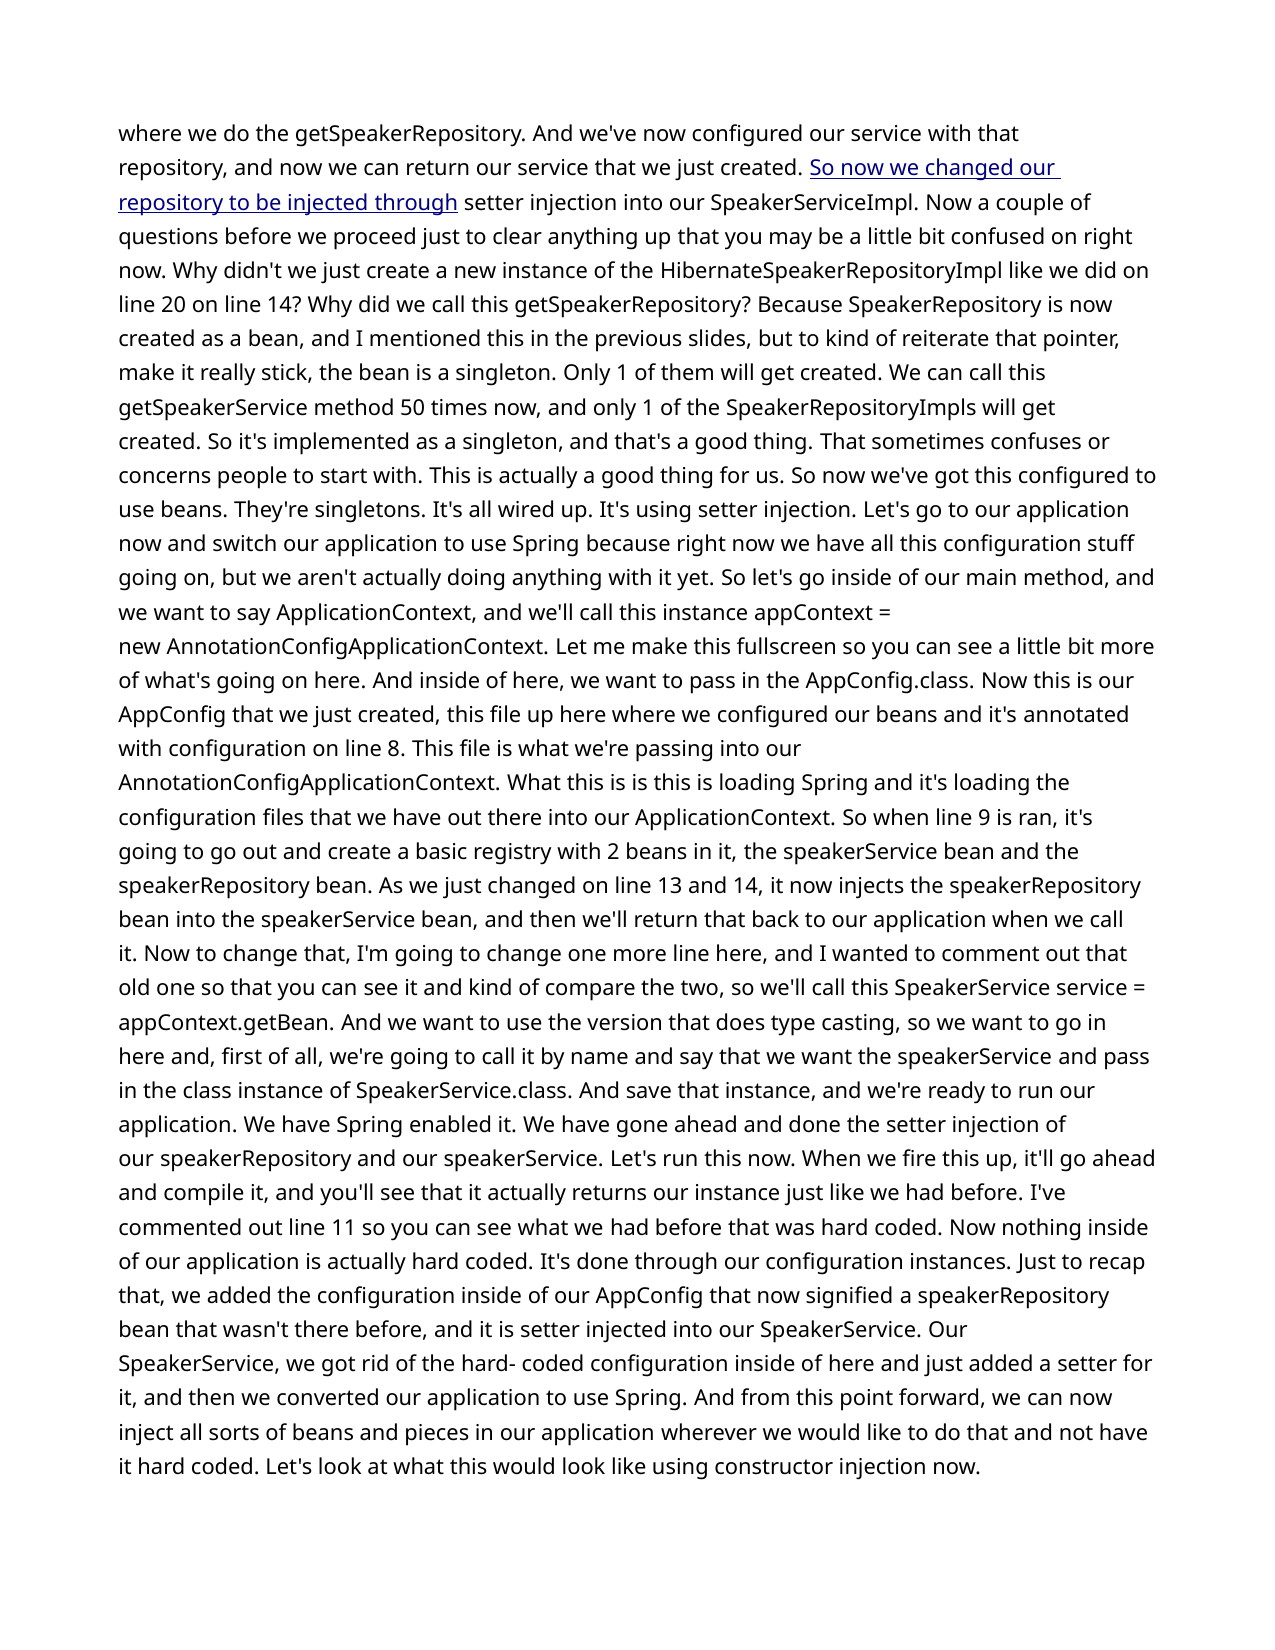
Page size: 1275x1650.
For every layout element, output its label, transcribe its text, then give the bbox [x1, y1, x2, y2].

text where we do the getSpeakerRepository. And we've now configured our service with that repository, and now we can return our service that we just created. So now we changed our repository to be injected through setter injection into our SpeakerServiceImpl. Now a couple of questions before we proceed just to clear anything up that you may be a little bit confused on right now. Why didn't we just create a new instance of the HibernateSpeakerRepositoryImpl like we did on line 20 on line 14? Why did we call this getSpeakerRepository? Because SpeakerRepository is now created as a bean, and I mentioned this in the previous slides, but to kind of reiterate that pointer, make it really stick, the bean is a singleton. Only 1 of them will get created. We can call this getSpeakerService method 50 times now, and only 1 of the SpeakerRepositoryImpls will get created. So it's implemented as a singleton, and that's a good thing. That sometimes confuses or concerns people to start with. This is actually a good thing for us. So now we've got this configured to use beans. They're singletons. It's all wired up. It's using setter injection. Let's go to our application now and switch our application to use Spring because right now we have all this configuration stuff going on, but we aren't actually doing anything with it yet. So let's go inside of our main method, and we want to say ApplicationContext, and we'll call this instance appContext = new AnnotationConfigApplicationContext. Let me make this fullscreen so you can see a little bit more of what's going on here. And inside of here, we want to pass in the AppConfig.class. Now this is our AppConfig that we just created, this file up here where we configured our beans and it's annotated with configuration on line 8. This file is what we're passing into our AnnotationConfigApplicationContext. What this is is this is loading Spring and it's loading the configuration files that we have out there into our ApplicationContext. So when line 9 is ran, it's going to go out and create a basic registry with 2 beans in it, the speakerService bean and the speakerRepository bean. As we just changed on line 13 and 14, it now injects the speakerRepository bean into the speakerService bean, and then we'll return that back to our application when we call it. Now to change that, I'm going to change one more line here, and I wanted to comment out that old one so that you can see it and kind of compare the two, so we'll call this SpeakerService service = appContext.getBean. And we want to use the version that does type casting, so we want to go in here and, first of all, we're going to call it by name and say that we want the speakerService and pass in the class instance of SpeakerService.class. And save that instance, and we're ready to run our application. We have Spring enabled it. We have gone ahead and done the setter injection of our speakerRepository and our speakerService. Let's run this now. When we fire this up, it'll go ahead and compile it, and you'll see that it actually returns our instance just like we had before. I've commented out line 11 so you can see what we had before that was hard coded. Now nothing inside of our application is actually hard coded. It's done through our configuration instances. Just to recap that, we added the configuration inside of our AppConfig that now signified a speakerRepository bean that wasn't there before, and it is setter injected into our SpeakerService. Our SpeakerService, we got rid of the hard- coded configuration inside of here and just added a setter for it, and then we converted our application to use Spring. And from this point forward, we can now inject all sorts of beans and pieces in our application wherever we would like to do that and not have it hard coded. Let's look at what this would look like using constructor injection now. [118, 118, 1157, 1480]
